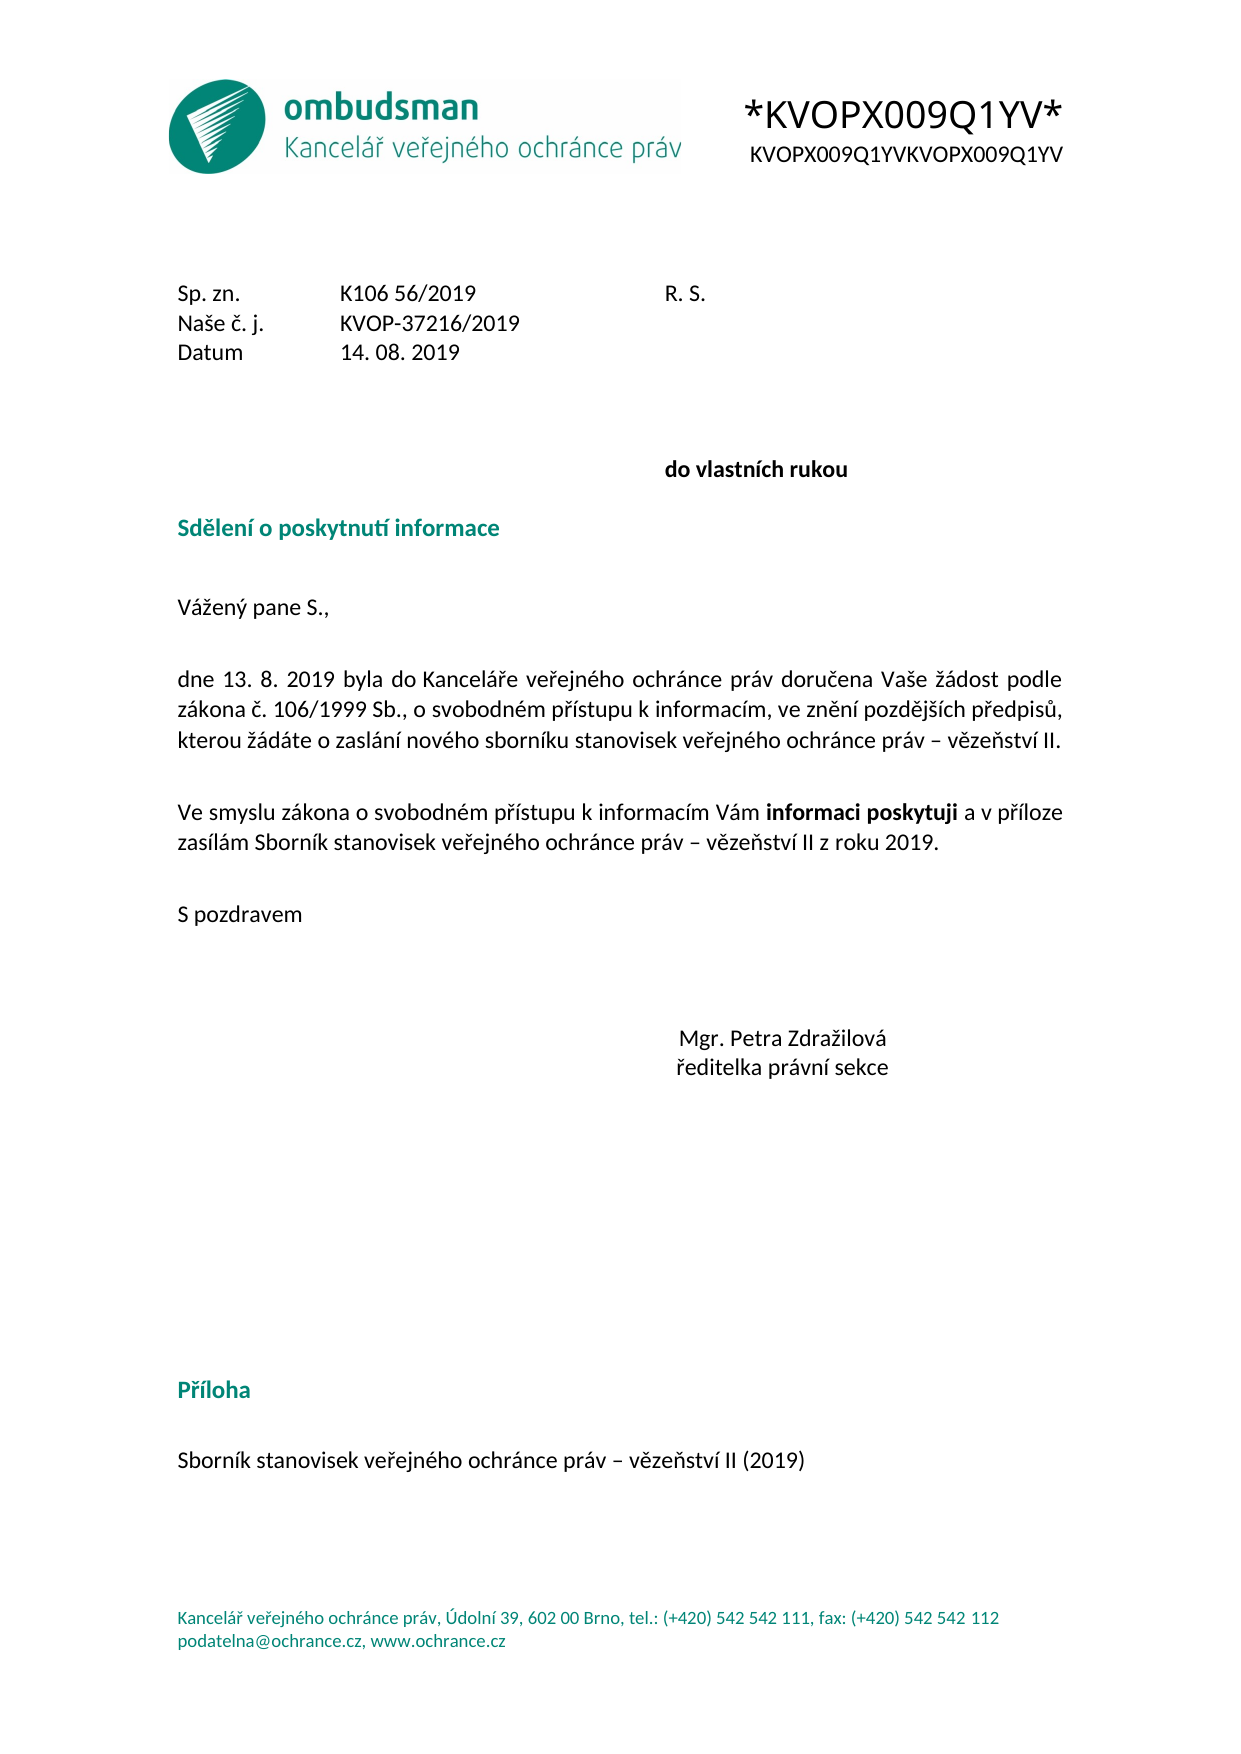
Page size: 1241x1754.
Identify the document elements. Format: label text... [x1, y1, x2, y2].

text Mgr. Petra Zdražilová [502, 1023, 1063, 1052]
table_header Sp. zn. Naše č. j. Datum [177, 220, 340, 513]
text Ve smyslu zákona o svobodném přístupu k informacím Vám informaci poskytuji a v příloze zasílám Sborník stanovisek veřejného ochránce práv – vězeňství II z roku 2019. [177, 797, 1063, 857]
subtitle Sdělení o poskytnutí informace [177, 513, 1063, 543]
text S pozdravem [177, 899, 1063, 929]
text dne 13. 8. 2019 byla do Kanceláře veřejného ochránce práv doručena Vaše žádost podle zákona č. 106/1999 Sb., o svobodném přístupu k informacím, ve znění pozdějších předpisů, kterou žádáte o zaslání nového sborníku stanovisek veřejného ochránce práv – vězeňství II. [177, 664, 1063, 754]
table_header K106 56/2019 KVOP-37216/2019 14. 08. 2019 [340, 220, 664, 513]
subtitle Příloha [177, 1374, 1063, 1404]
table_header R. S. do vlastních rukou [665, 220, 1085, 513]
text Vážený pane S., [177, 592, 1063, 621]
text ředitelka právní sekce [502, 1052, 1063, 1081]
text Sborník stanovisek veřejného ochránce práv – vězeňství II (2019) [177, 1445, 1063, 1474]
